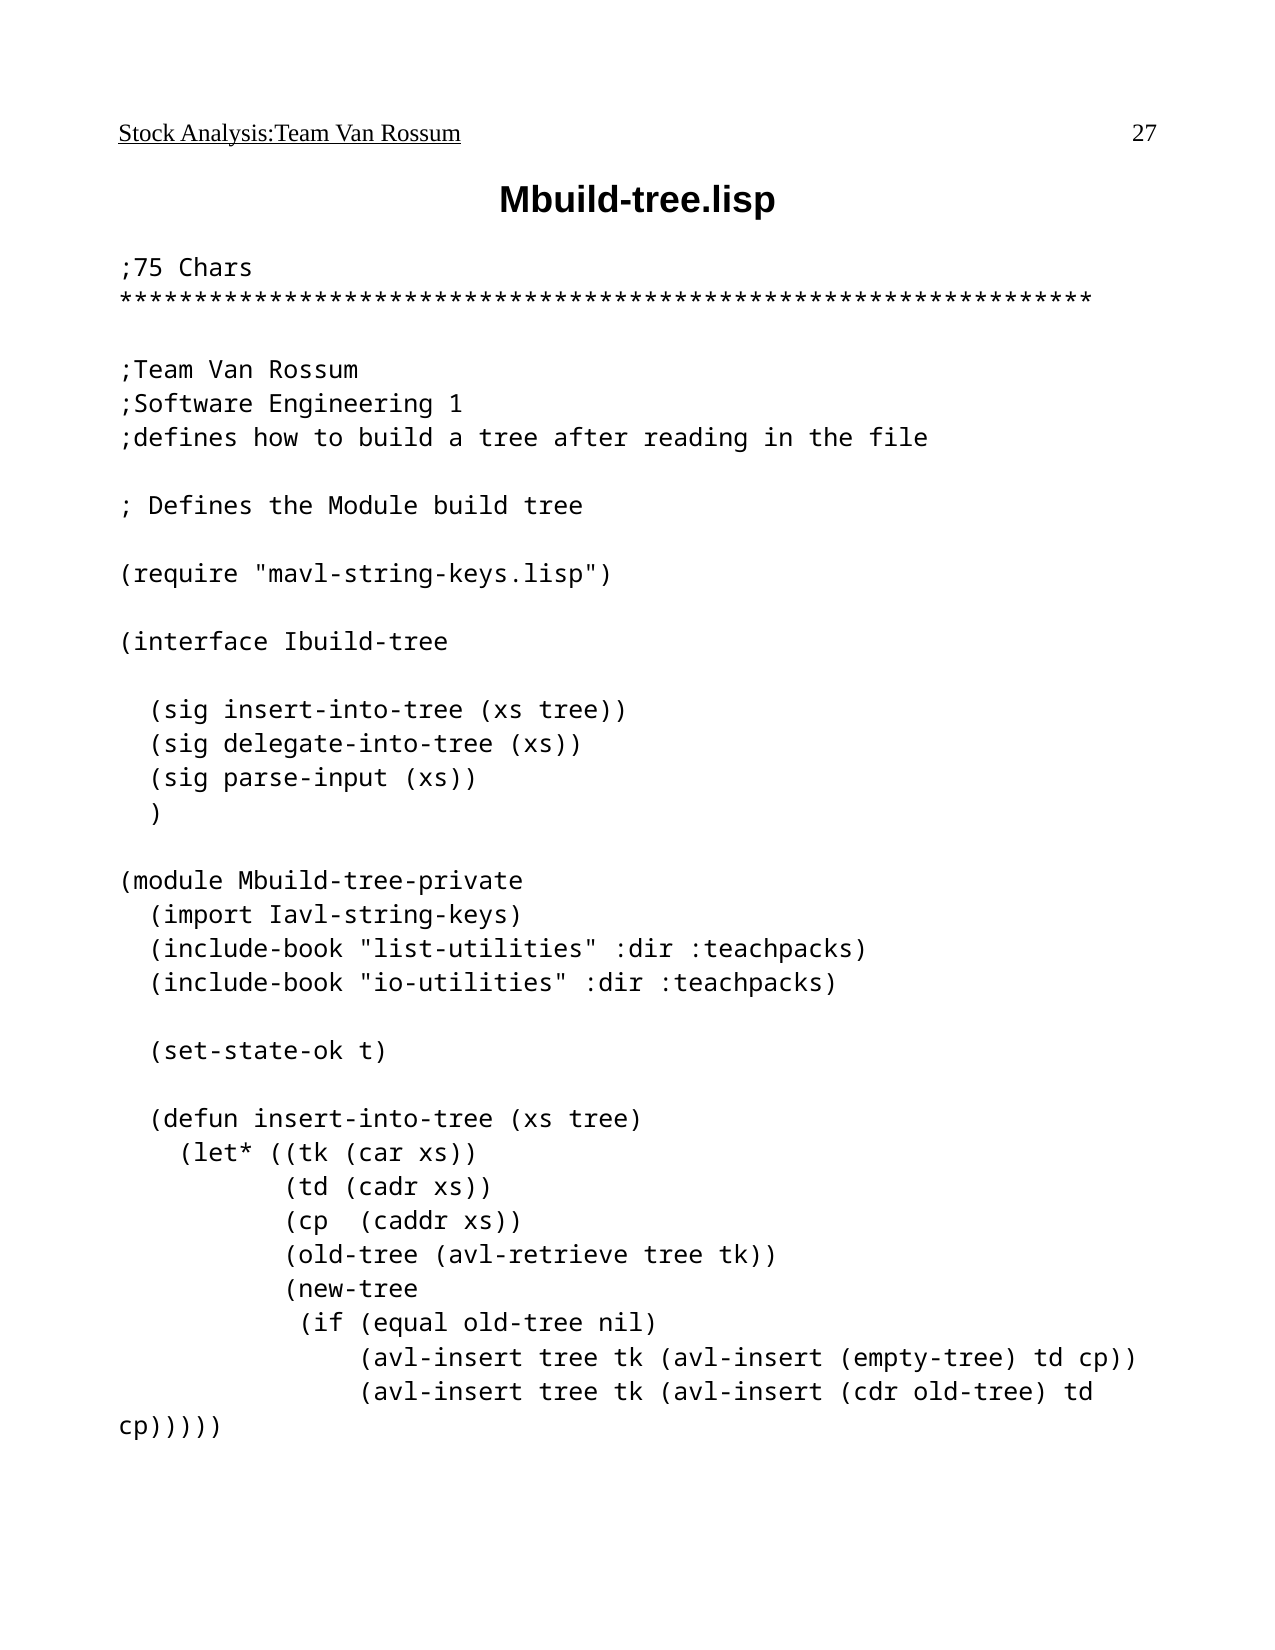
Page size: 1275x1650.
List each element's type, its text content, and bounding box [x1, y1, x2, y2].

text Mbuild-tree.lisp [118, 177, 1157, 220]
text (include-book "io-utilities" :dir :teachpacks) [118, 964, 1157, 998]
text (cp (caddr xs)) [118, 1203, 1157, 1237]
text (module Mbuild-tree-private [118, 862, 1157, 896]
text (defun insert-into-tree (xs tree) [118, 1101, 1157, 1135]
text (set-state-ok t) [118, 1033, 1157, 1067]
text ;75 Chars ***************************************************************** [118, 249, 1157, 317]
text (let* ((tk (car xs)) [118, 1135, 1157, 1169]
text ;Software Engineering 1 [118, 385, 1157, 419]
text ; Defines the Module build tree [118, 488, 1157, 522]
text (sig delegate-into-tree (xs)) [118, 726, 1157, 760]
text (if (equal old-tree nil) [118, 1305, 1157, 1339]
text (import Iavl-string-keys) [118, 896, 1157, 930]
text (avl-insert tree tk (avl-insert (cdr old-tree) td cp))))) [118, 1373, 1157, 1441]
text (include-book "list-utilities" :dir :teachpacks) [118, 930, 1157, 964]
text ) [118, 794, 1157, 828]
text (interface Ibuild-tree [118, 624, 1157, 658]
text (require "mavl-string-keys.lisp") [118, 556, 1157, 590]
text (td (cadr xs)) [118, 1169, 1157, 1203]
text (new-tree [118, 1271, 1157, 1305]
text (sig parse-input (xs)) [118, 760, 1157, 794]
text (avl-insert tree tk (avl-insert (empty-tree) td cp)) [118, 1339, 1157, 1373]
text (sig insert-into-tree (xs tree)) [118, 692, 1157, 726]
text ;defines how to build a tree after reading in the file [118, 419, 1157, 453]
text (old-tree (avl-retrieve tree tk)) [118, 1237, 1157, 1271]
text ;Team Van Rossum [118, 351, 1157, 385]
